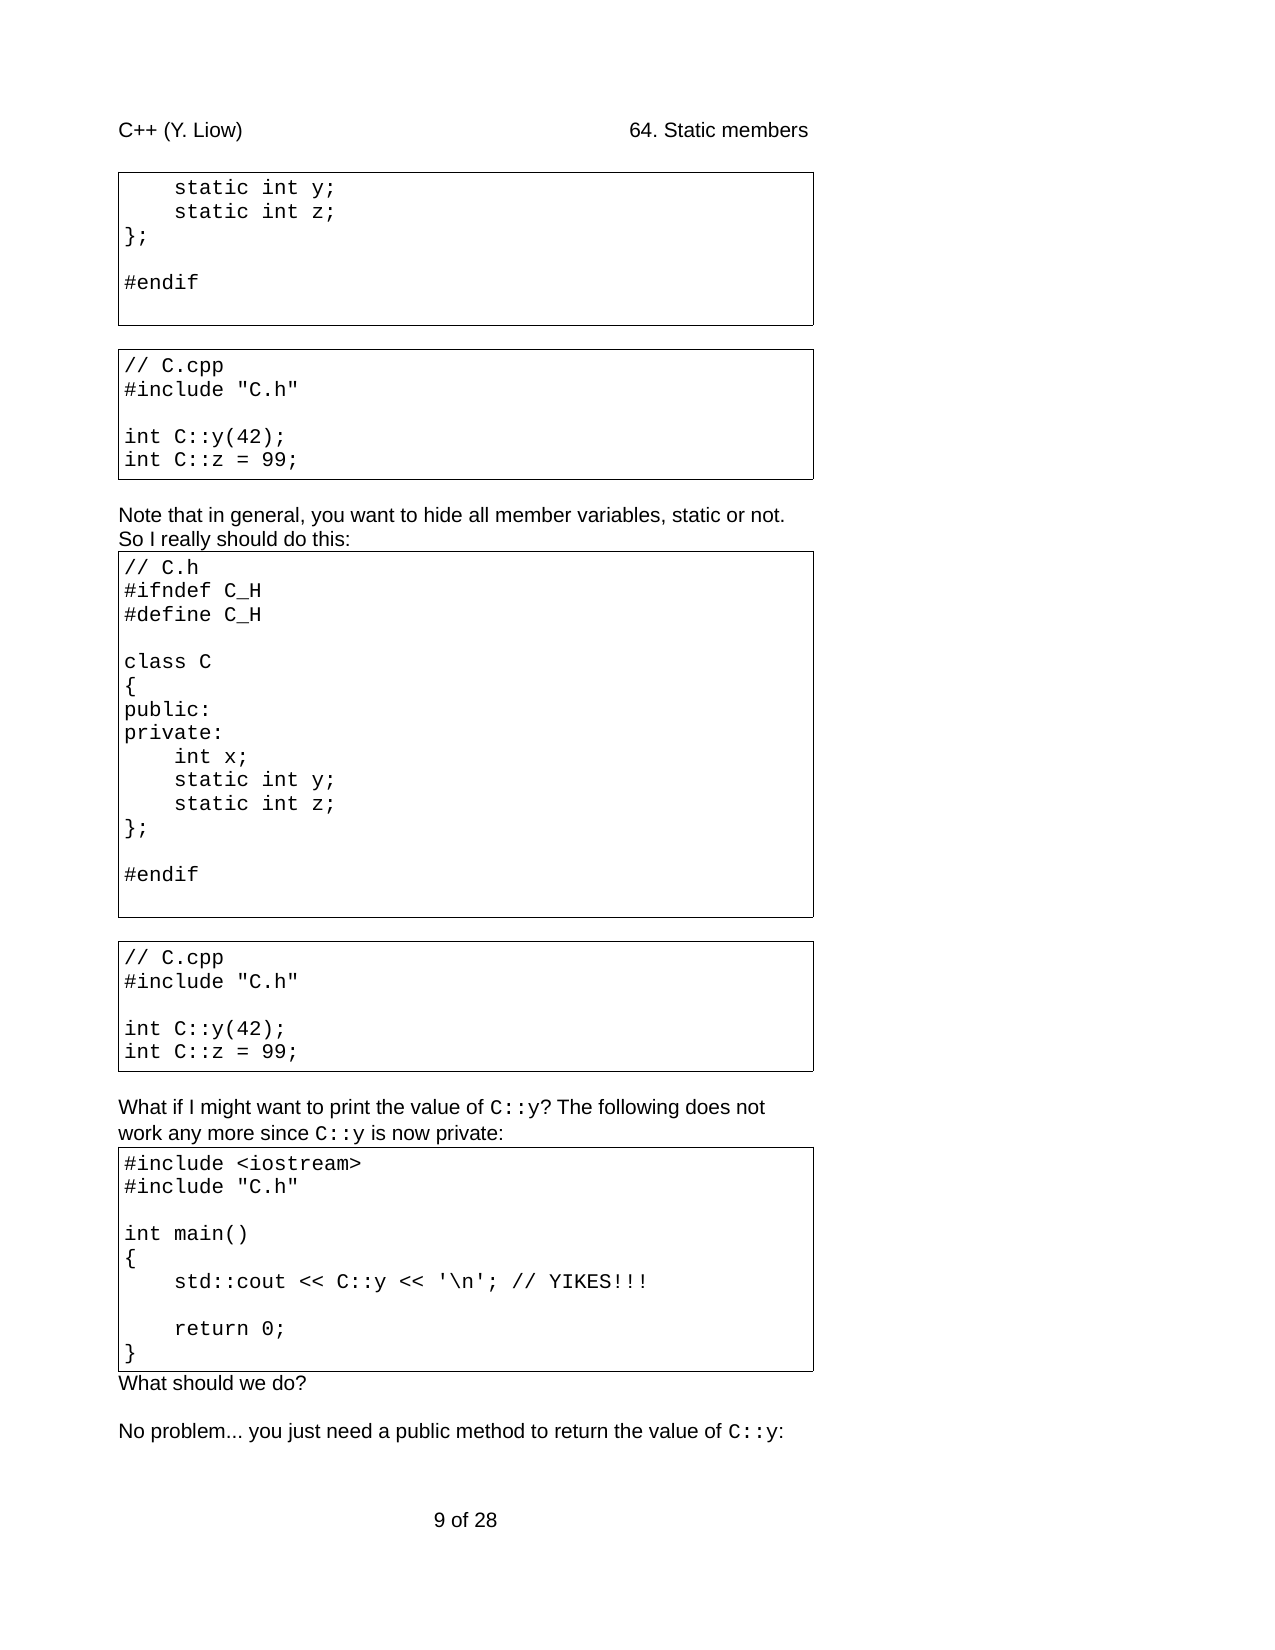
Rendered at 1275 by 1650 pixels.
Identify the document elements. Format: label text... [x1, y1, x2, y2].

text What should we do? [118, 1372, 813, 1395]
table_header #include <iostream> #include "C.h" int main() { std::cout << C::y << '\n'; // YIKES!!! return 0; } [119, 1148, 813, 1371]
table_header // C.cpp #include "C.h" int C::y(42); int C::z = 99; [119, 350, 813, 479]
text No problem... you just need a public method to return the value of C::y: [118, 1419, 813, 1445]
text What if I might want to print the value of C::y? The following does not work any more since C::y is now private: [118, 1095, 813, 1147]
table_header static int y; static int z; }; #endif [119, 173, 813, 325]
text Note that in general, you want to hide all member variables, static or not. So I really should do this: [118, 503, 813, 551]
table_header // C.h #ifndef C_H #define C_H class C { public: private: int x; static int y; static int z; }; #endif [119, 552, 813, 917]
table_header // C.cpp #include "C.h" int C::y(42); int C::z = 99; [119, 942, 813, 1071]
